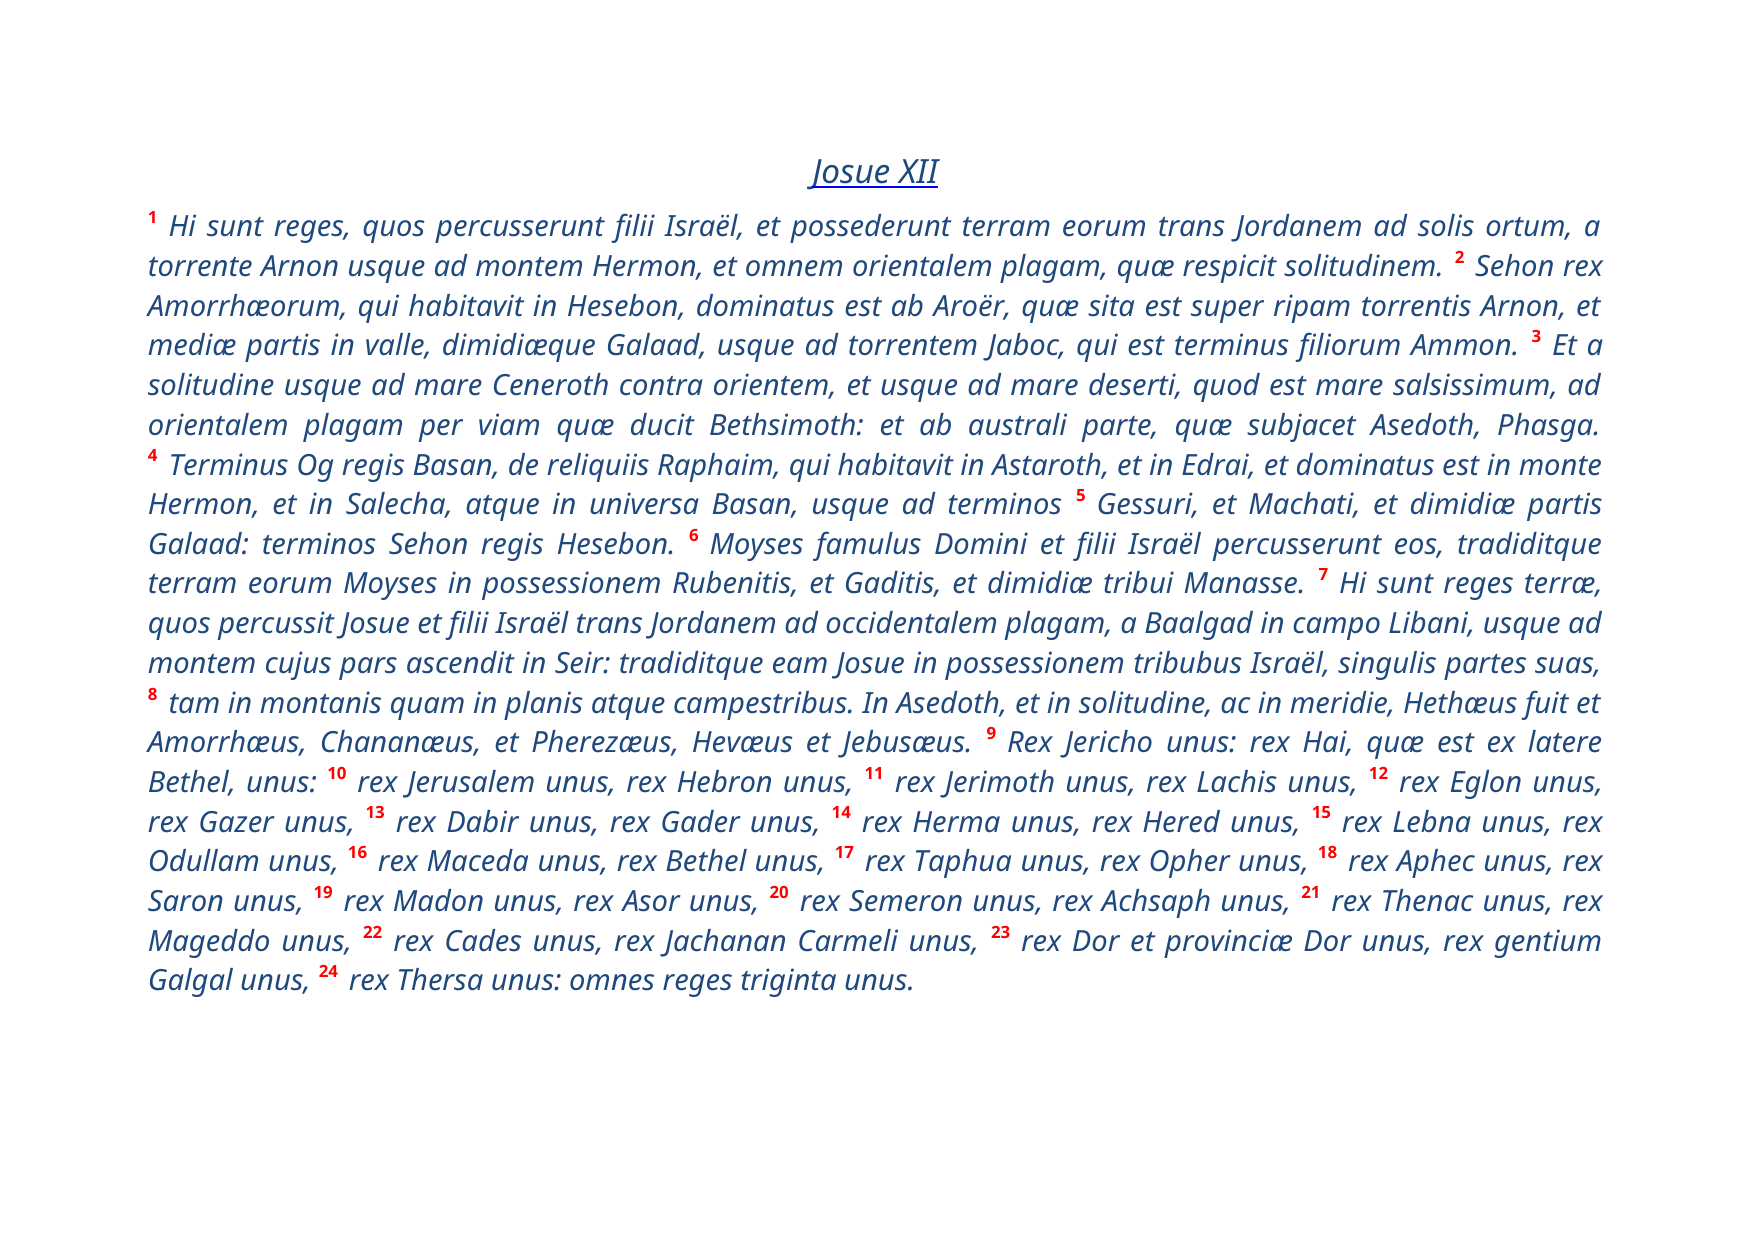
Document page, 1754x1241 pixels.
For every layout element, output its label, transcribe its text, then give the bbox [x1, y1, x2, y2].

text 1 Hi sunt reges, quos percusserunt filii Israël, et possederunt terram eorum trans Jordanem ad solis ortum, a torrente Arnon usque ad montem Hermon, et omnem orientalem plagam, quæ respicit solitudinem. 2 Sehon rex Amorrhæorum, qui habitavit in Hesebon, dominatus est ab Aroër, quæ sita est super ripam torrentis Arnon, et mediæ partis in valle, dimidiæque Galaad, usque ad torrentem Jaboc, qui est terminus filiorum Ammon. 3 Et a solitudine usque ad mare Ceneroth contra orientem, et usque ad mare deserti, quod est mare salsissimum, ad orientalem plagam per viam quæ ducit Bethsimoth: et ab australi parte, quæ subjacet Asedoth, Phasga. 4 Terminus Og regis Basan, de reliquiis Raphaim, qui habitavit in Astaroth, et in Edrai, et dominatus est in monte Hermon, et in Salecha, atque in universa Basan, usque ad terminos 5 Gessuri, et Machati, et dimidiæ partis Galaad: terminos Sehon regis Hesebon. 6 Moyses famulus Domini et filii Israël percusserunt eos, tradiditque terram eorum Moyses in possessionem Rubenitis, et Gaditis, et dimidiæ tribui Manasse. 7 Hi sunt reges terræ, quos percussit Josue et filii Israël trans Jordanem ad occidentalem plagam, a Baalgad in campo Libani, usque ad montem cujus pars ascendit in Seir: tradiditque eam Josue in possessionem tribubus Israël, singulis partes suas, 8 tam in montanis quam in planis atque campestribus. In Asedoth, et in solitudine, ac in meridie, Hethæus fuit et Amorrhæus, Chananæus, et Pherezæus, Hevæus et Jebusæus. 9 Rex Jericho unus: rex Hai, quæ est ex latere Bethel, unus: 10 rex Jerusalem unus, rex Hebron unus, 11 rex Jerimoth unus, rex Lachis unus, 12 rex Eglon unus, rex Gazer unus, 13 rex Dabir unus, rex Gader unus, 14 rex Herma unus, rex Hered unus, 15 rex Lebna unus, rex Odullam unus, 16 rex Maceda unus, rex Bethel unus, 17 rex Taphua unus, rex Opher unus, 18 rex Aphec unus, rex Saron unus, 19 rex Madon unus, rex Asor unus, 20 rex Semeron unus, rex Achsaph unus, 21 rex Thenac unus, rex Mageddo unus, 22 rex Cades unus, rex Jachanan Carmeli unus, 23 rex Dor et provinciæ Dor unus, rex gentium Galgal unus, 24 rex Thersa unus: omnes reges triginta unus. [148, 206, 1606, 999]
subtitle Josue XII [148, 148, 1606, 193]
